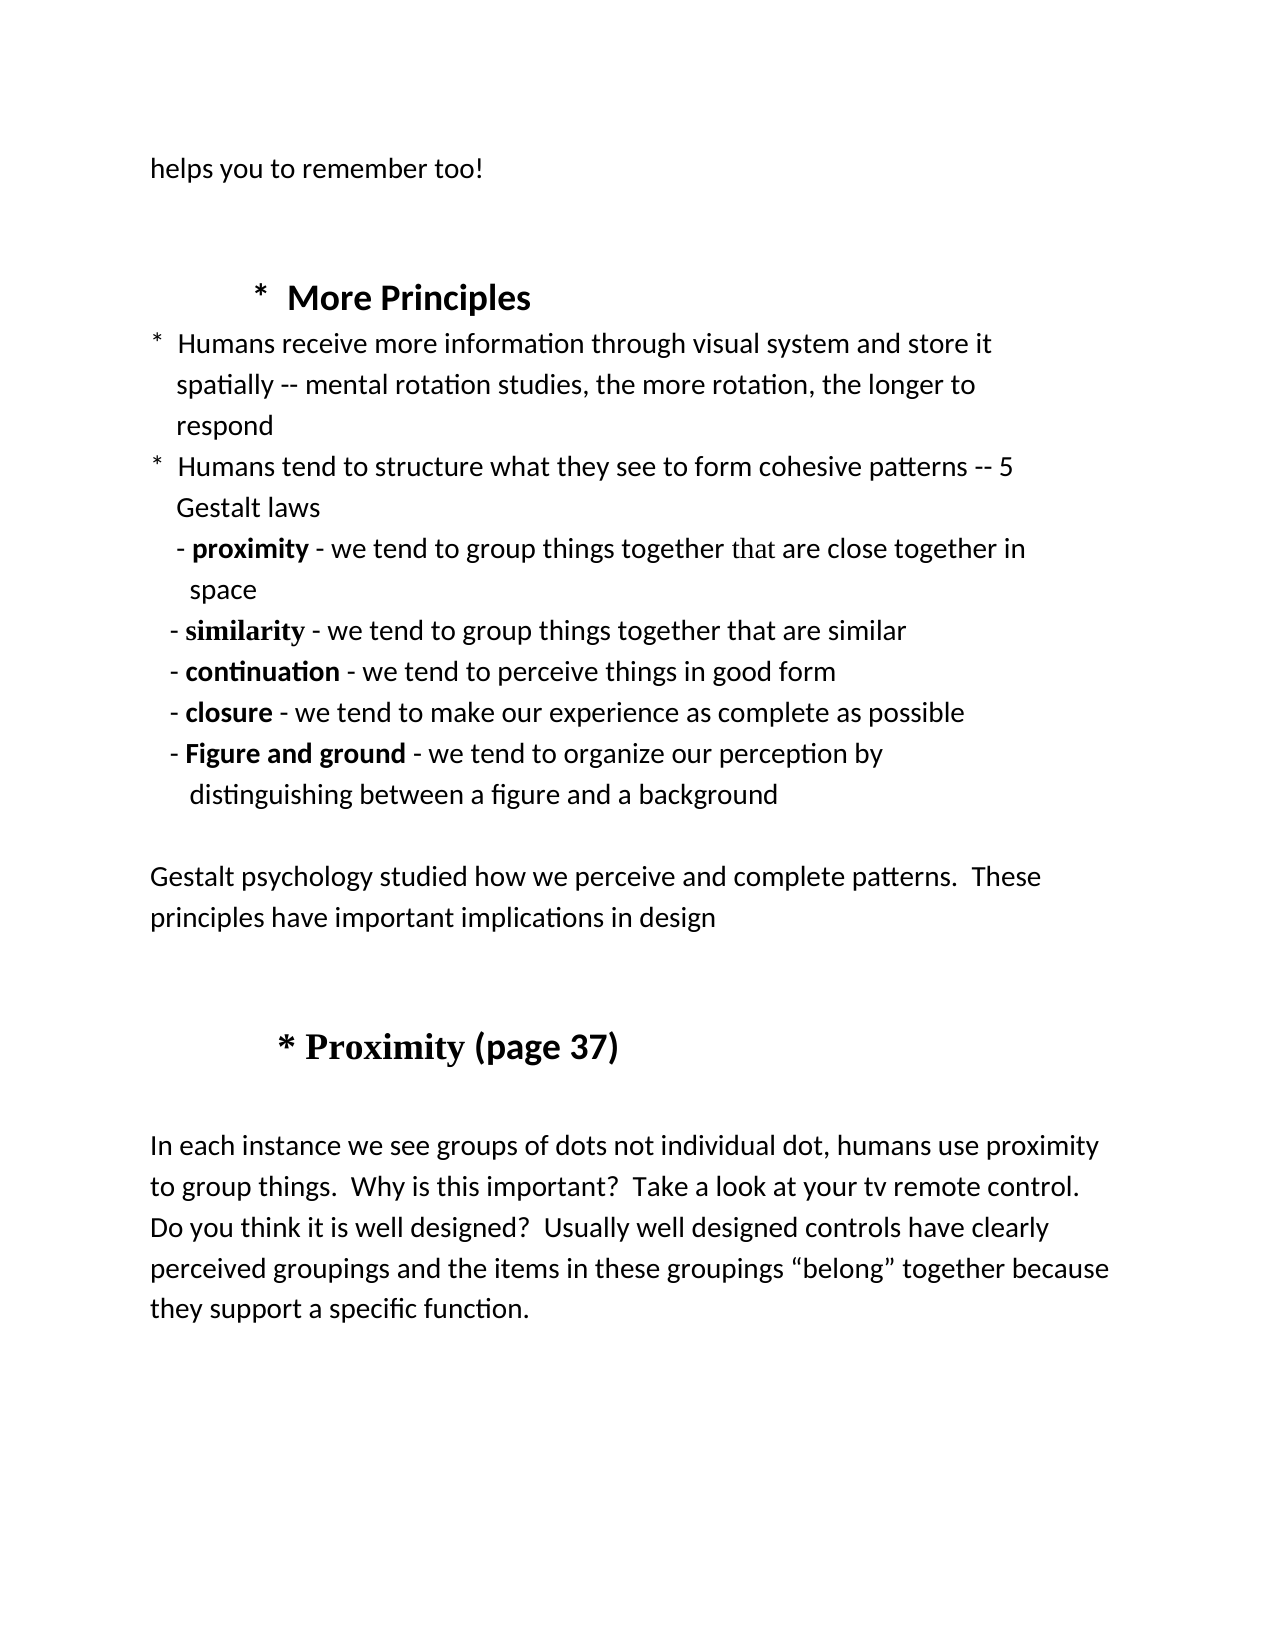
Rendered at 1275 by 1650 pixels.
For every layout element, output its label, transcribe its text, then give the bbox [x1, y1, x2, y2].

text helps you to remember too! * More Principles * Humans receive more information through visual system and store it spatially -- mental rotation studies, the more rotation, the longer to respond * Humans tend to structure what they see to form cohesive patterns -- 5 Gestalt laws - proximity - we tend to group things together that are close together in space - similarity - we tend to group things together that are similar - continuation - we tend to perceive things in good form - closure - we tend to make our experience as complete as possible - Figure and ground - we tend to organize our perception by distinguishing between a figure and a background Gestalt psychology studied how we perceive and complete patterns. These principles have important implications in design * Proximity (page 37) In each instance we see groups of dots not individual dot, humans use proximity to group things. Why is this important? Take a look at your tv remote control. Do you think it is well designed? Usually well designed controls have clearly perceived groupings and the items in these groupings “belong” together because they support a specific function. [150, 150, 1125, 1449]
